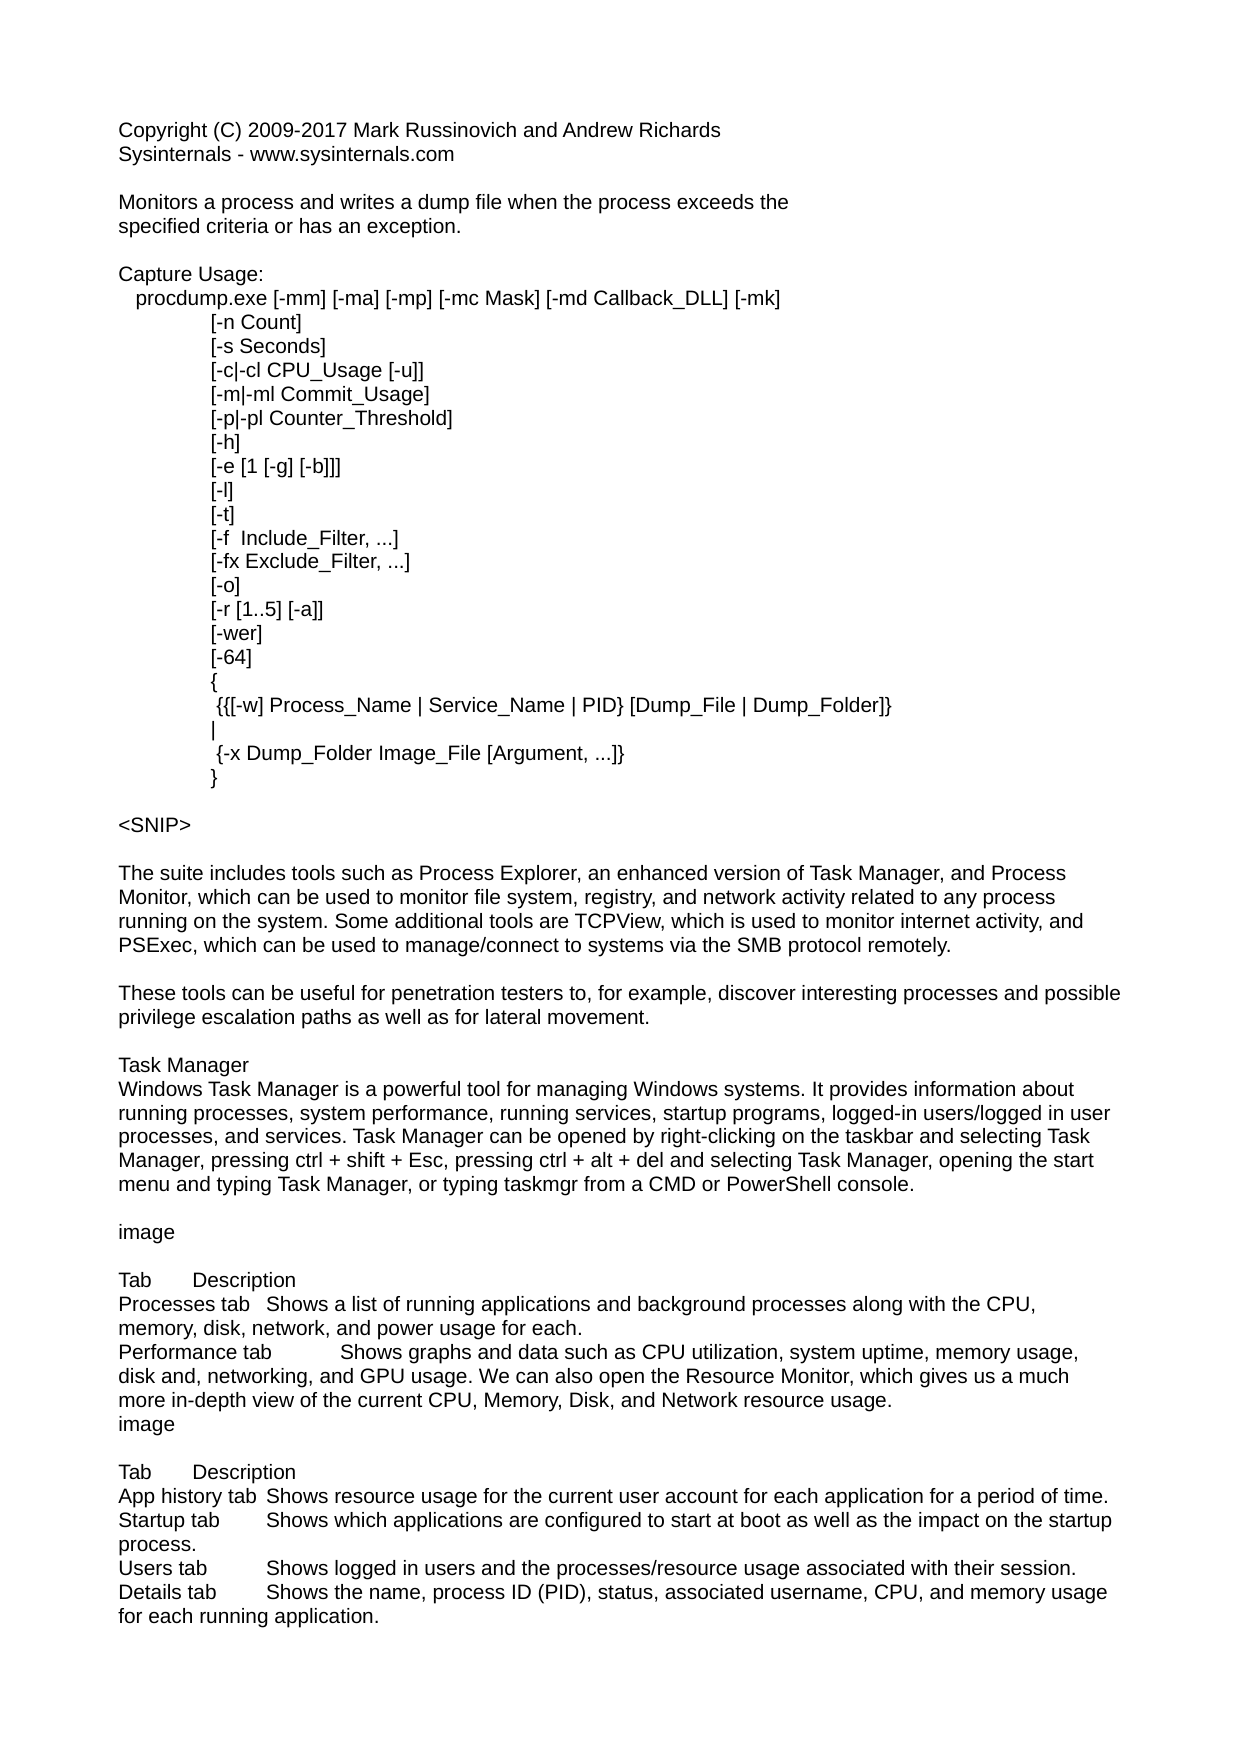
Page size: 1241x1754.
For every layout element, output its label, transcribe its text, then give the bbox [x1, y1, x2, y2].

text [-p|-pl Counter_Threshold] [118, 406, 1122, 429]
text image [118, 1220, 1122, 1244]
text Details tab Shows the name, process ID (PID), status, associated username, CPU, and memory usage for each running application. [118, 1579, 1122, 1627]
text Tab Description [118, 1268, 1122, 1292]
text [-wer] [118, 621, 1122, 645]
text Monitors a process and writes a dump file when the process exceeds the [118, 190, 1122, 214]
text Sysinternals - www.sysinternals.com [118, 142, 1122, 166]
text image [118, 1412, 1122, 1436]
text [-n Count] [118, 310, 1122, 334]
text [-s Seconds] [118, 334, 1122, 358]
text [-r [1..5] [-a]] [118, 597, 1122, 621]
text {{[-w] Process_Name | Service_Name | PID} [Dump_File | Dump_Folder]} [118, 693, 1122, 717]
text [-o] [118, 573, 1122, 597]
text These tools can be useful for penetration testers to, for example, discover interesting processes and possible privilege escalation paths as well as for lateral movement. [118, 981, 1122, 1028]
text | [118, 717, 1122, 741]
text procdump.exe [-mm] [-ma] [-mp] [-mc Mask] [-md Callback_DLL] [-mk] [118, 286, 1122, 310]
text {-x Dump_Folder Image_File [Argument, ...]} [118, 741, 1122, 765]
text [-c|-cl CPU_Usage [-u]] [118, 358, 1122, 382]
text Tab Description [118, 1460, 1122, 1484]
text [-m|-ml Commit_Usage] [118, 382, 1122, 406]
text { [118, 669, 1122, 693]
text [-fx Exclude_Filter, ...] [118, 549, 1122, 573]
text [-e [1 [-g] [-b]]] [118, 453, 1122, 477]
text Windows Task Manager is a powerful tool for managing Windows systems. It provides information about running processes, system performance, running services, startup programs, logged-in users/logged in user processes, and services. Task Manager can be opened by right-clicking on the taskbar and selecting Task Manager, pressing ctrl + shift + Esc, pressing ctrl + alt + del and selecting Task Manager, opening the start menu and typing Task Manager, or typing taskmgr from a CMD or PowerShell console. [118, 1076, 1122, 1196]
text [-f Include_Filter, ...] [118, 525, 1122, 549]
text Performance tab Shows graphs and data such as CPU utilization, system uptime, memory usage, disk and, networking, and GPU usage. We can also open the Resource Monitor, which gives us a much more in-depth view of the current CPU, Memory, Disk, and Network resource usage. [118, 1340, 1122, 1412]
text Task Manager [118, 1052, 1122, 1076]
text [-l] [118, 477, 1122, 501]
text Capture Usage: [118, 262, 1122, 286]
text [-64] [118, 645, 1122, 669]
text [-h] [118, 429, 1122, 453]
text App history tab Shows resource usage for the current user account for each application for a period of time. [118, 1484, 1122, 1508]
text Startup tab Shows which applications are configured to start at boot as well as the impact on the startup process. [118, 1508, 1122, 1556]
text Copyright (C) 2009-2017 Mark Russinovich and Andrew Richards [118, 118, 1122, 142]
text The suite includes tools such as Process Explorer, an enhanced version of Task Manager, and Process Monitor, which can be used to monitor file system, registry, and network activity related to any process running on the system. Some additional tools are TCPView, which is used to monitor internet activity, and PSExec, which can be used to manage/connect to systems via the SMB protocol remotely. [118, 861, 1122, 957]
text <SNIP> [118, 813, 1122, 837]
text specified criteria or has an exception. [118, 214, 1122, 238]
text Users tab Shows logged in users and the processes/resource usage associated with their session. [118, 1556, 1122, 1579]
text } [118, 765, 1122, 789]
text Processes tab Shows a list of running applications and background processes along with the CPU, memory, disk, network, and power usage for each. [118, 1292, 1122, 1340]
text [-t] [118, 501, 1122, 525]
